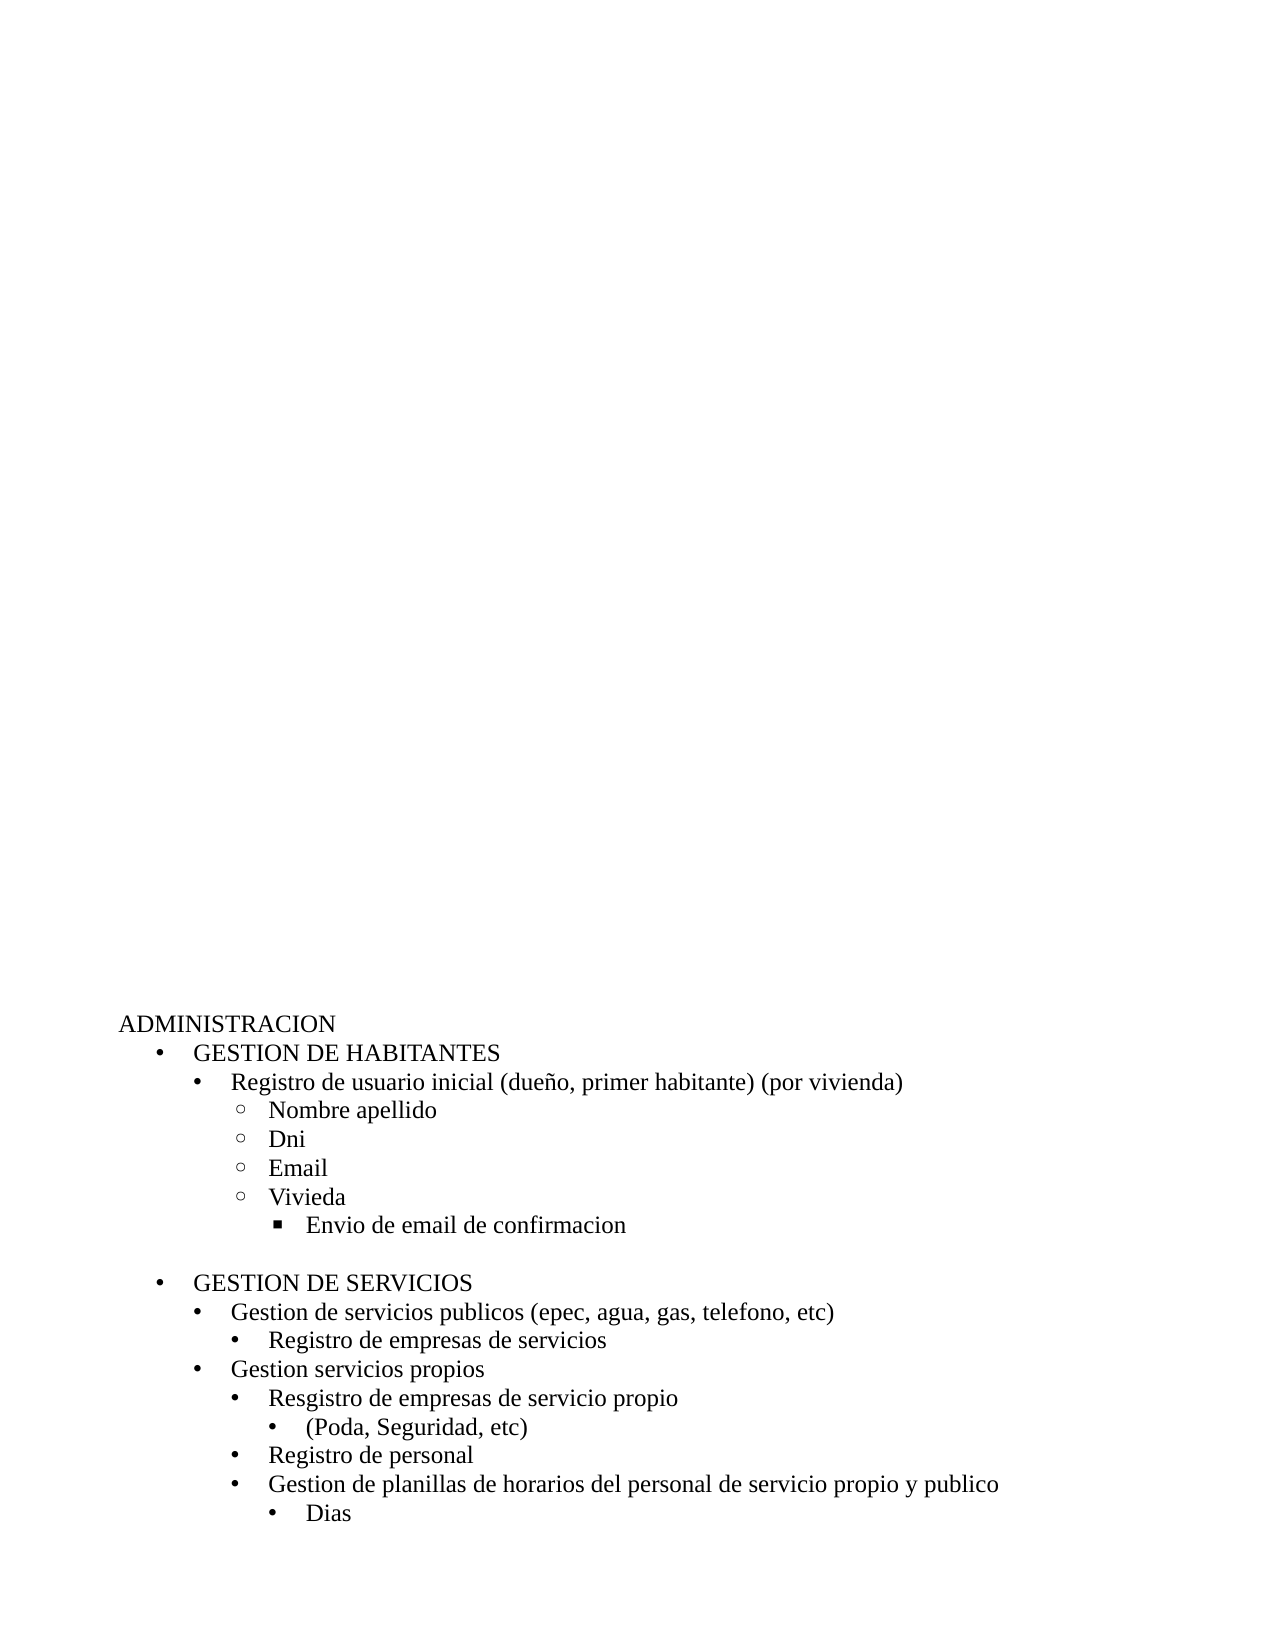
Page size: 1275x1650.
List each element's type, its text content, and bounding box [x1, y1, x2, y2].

list Registro de usuario inicial (dueño, primer habitante) (por vivienda) [193, 1067, 1157, 1096]
list Registro de empresas de servicios [231, 1326, 1157, 1354]
list Envio de email de confirmacion [268, 1211, 1157, 1239]
list Gestion de servicios publicos (epec, agua, gas, telefono, etc) [193, 1297, 1157, 1326]
list Gestion servicios propios [193, 1354, 1157, 1383]
list Dias [268, 1498, 1157, 1527]
list GESTION DE HABITANTES [156, 1038, 1157, 1067]
list GESTION DE SERVICIOS [156, 1268, 1157, 1297]
list Vivieda [231, 1182, 1157, 1211]
list Dni [231, 1124, 1157, 1153]
list (Poda, Seguridad, etc) [268, 1412, 1157, 1441]
list Resgistro de empresas de servicio propio [231, 1383, 1157, 1412]
list Email [231, 1153, 1157, 1182]
list Registro de personal [231, 1441, 1157, 1469]
list Nombre apellido [231, 1096, 1157, 1124]
text ADMINISTRACION [118, 1009, 1157, 1038]
list Gestion de planillas de horarios del personal de servicio propio y publico [231, 1469, 1157, 1498]
